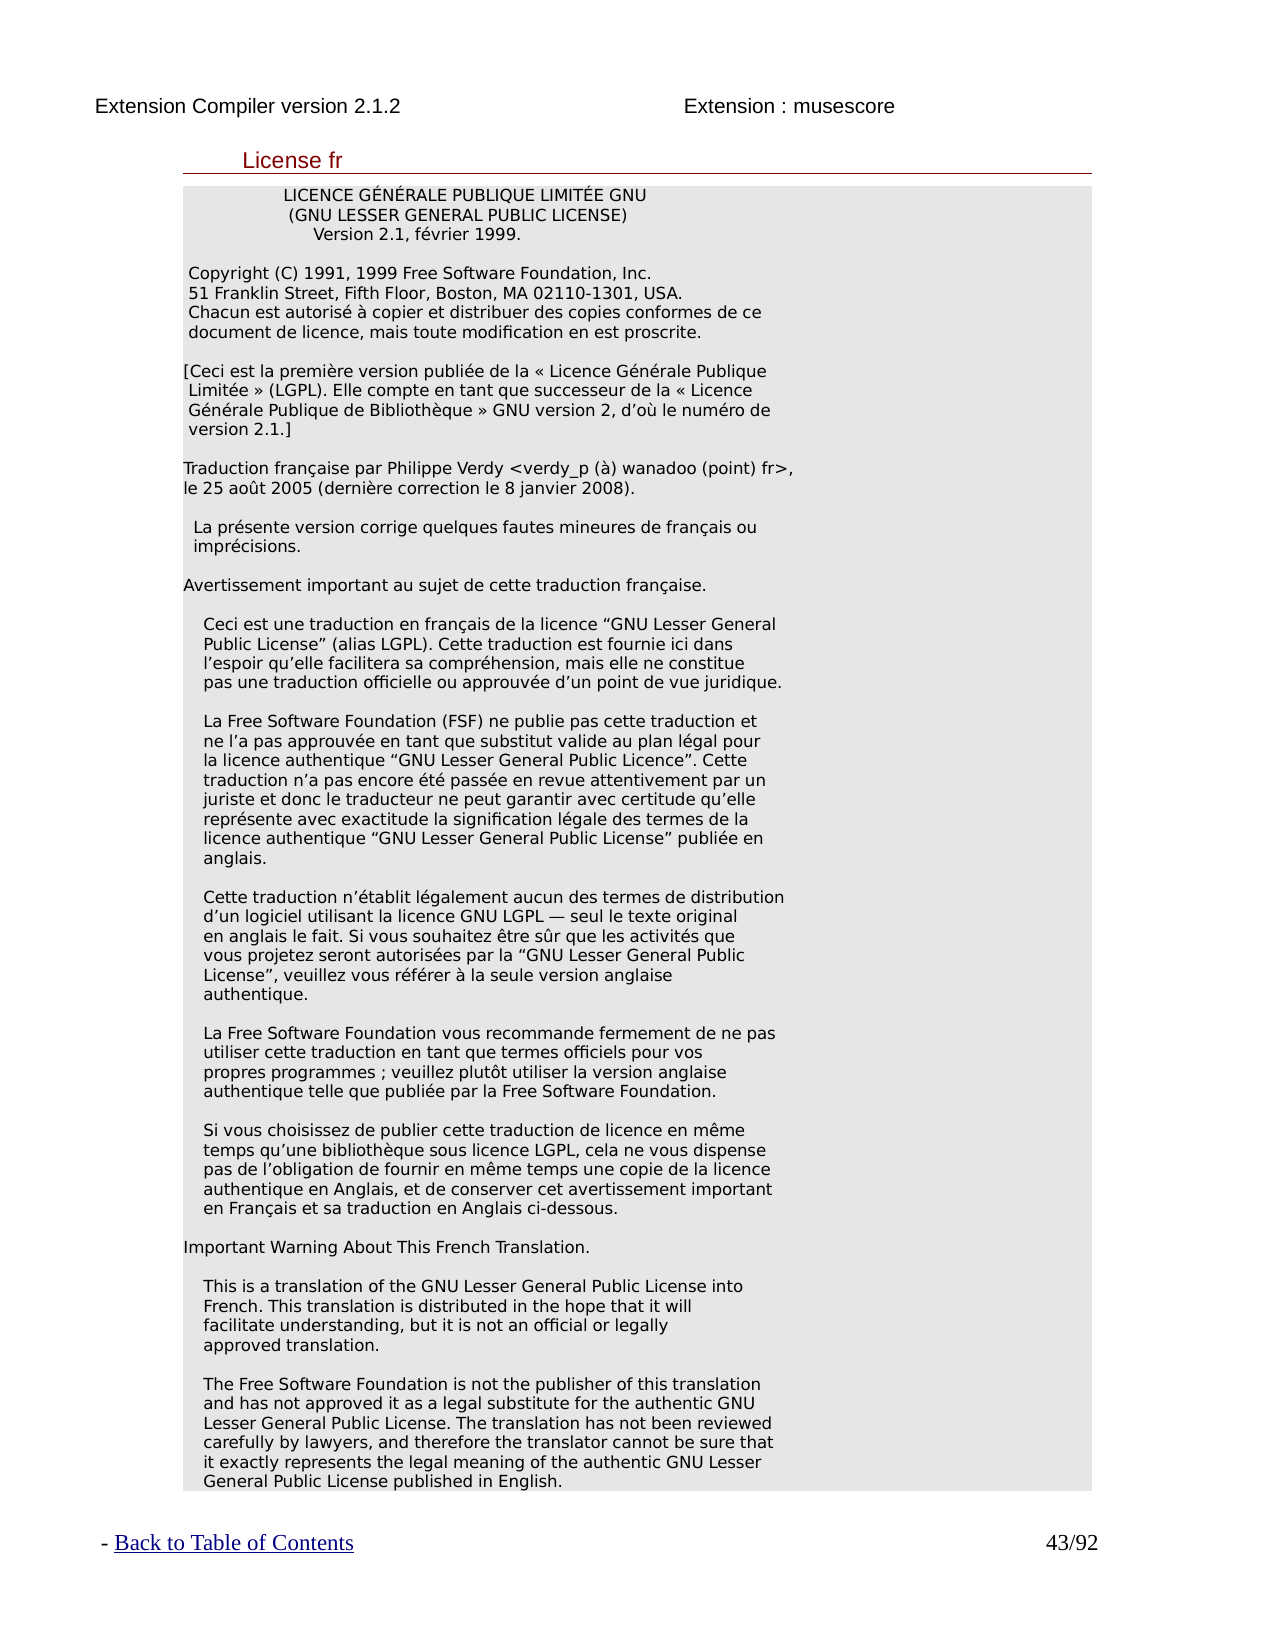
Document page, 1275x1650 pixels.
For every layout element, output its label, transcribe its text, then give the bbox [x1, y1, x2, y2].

text propres programmes ; veuillez plutôt utiliser la version anglaise [183, 1063, 1092, 1082]
text it exactly represents the legal meaning of the authentic GNU Lesser [183, 1452, 1092, 1472]
text ne l’a pas approuvée en tant que substitut valide au plan légal pour [183, 732, 1092, 751]
text La Free Software Foundation (FSF) ne publie pas cette traduction et [183, 712, 1092, 732]
text LICENCE GÉNÉRALE PUBLIQUE LIMITÉE GNU [183, 186, 1092, 206]
text authentique telle que publiée par la Free Software Foundation. [183, 1082, 1092, 1102]
text Traduction française par Philippe Verdy <verdy_p (à) wanadoo (point) fr>, [183, 459, 1092, 478]
text 51 Franklin Street, Fifth Floor, Boston, MA 02110-1301, USA. [183, 284, 1092, 303]
text approved translation. [183, 1336, 1092, 1355]
text Si vous choisissez de publier cette traduction de licence en même [183, 1121, 1092, 1141]
text temps qu’une bibliothèque sous licence LGPL, cela ne vous dispense [183, 1141, 1092, 1160]
text Cette traduction n’établit légalement aucun des termes de distribution [183, 888, 1092, 907]
text La Free Software Foundation vous recommande fermement de ne pas [183, 1024, 1092, 1043]
text (GNU LESSER GENERAL PUBLIC LICENSE) [183, 206, 1092, 225]
text traduction n’a pas encore été passée en revue attentivement par un [183, 771, 1092, 790]
text Ceci est une traduction en français de la licence “GNU Lesser General [183, 615, 1092, 634]
text pas une traduction officielle ou approuvée d’un point de vue juridique. [183, 673, 1092, 693]
text and has not approved it as a legal substitute for the authentic GNU [183, 1394, 1092, 1413]
text le 25 août 2005 (dernière correction le 8 janvier 2008). [183, 478, 1092, 498]
text utiliser cette traduction en tant que termes officiels pour vos [183, 1043, 1092, 1063]
text Limitée » (LGPL). Elle compte en tant que successeur de la « Licence [183, 381, 1092, 401]
text carefully by lawyers, and therefore the translator cannot be sure that [183, 1433, 1092, 1452]
text Lesser General Public License. The translation has not been reviewed [183, 1413, 1092, 1433]
text en anglais le fait. Si vous souhaitez être sûr que les activités que [183, 927, 1092, 946]
text juriste et donc le traducteur ne peut garantir avec certitude qu’elle [183, 790, 1092, 810]
text anglais. [183, 849, 1092, 868]
text l’espoir qu’elle facilitera sa compréhension, mais elle ne constitue [183, 654, 1092, 673]
text La présente version corrige quelques fautes mineures de français ou [183, 517, 1092, 537]
text la licence authentique “GNU Lesser General Public Licence”. Cette [183, 751, 1092, 771]
text licence authentique “GNU Lesser General Public License” publiée en [183, 829, 1092, 849]
text License”, veuillez vous référer à la seule version anglaise [183, 966, 1092, 985]
text Version 2.1, février 1999. [183, 225, 1092, 245]
text Important Warning About This French Translation. [183, 1238, 1092, 1258]
text Chacun est autorisé à copier et distribuer des copies conformes de ce [183, 303, 1092, 323]
text General Public License published in English. [183, 1472, 1092, 1491]
text License fr [183, 147, 1092, 173]
text facilitate understanding, but it is not an official or legally [183, 1316, 1092, 1336]
text imprécisions. [183, 537, 1092, 556]
text version 2.1.] [183, 420, 1092, 439]
text authentique. [183, 985, 1092, 1004]
text d’un logiciel utilisant la licence GNU LGPL — seul le texte original [183, 907, 1092, 927]
text en Français et sa traduction en Anglais ci-dessous. [183, 1199, 1092, 1219]
text French. This translation is distributed in the hope that it will [183, 1297, 1092, 1316]
text pas de l’obligation de fournir en même temps une copie de la licence [183, 1160, 1092, 1180]
text vous projetez seront autorisées par la “GNU Lesser General Public [183, 946, 1092, 966]
text représente avec exactitude la signification légale des termes de la [183, 810, 1092, 829]
text authentique en Anglais, et de conserver cet avertissement important [183, 1180, 1092, 1199]
text Copyright (C) 1991, 1999 Free Software Foundation, Inc. [183, 264, 1092, 284]
text This is a translation of the GNU Lesser General Public License into [183, 1277, 1092, 1297]
text [Ceci est la première version publiée de la « Licence Générale Publique [183, 362, 1092, 381]
text Générale Publique de Bibliothèque » GNU version 2, d’où le numéro de [183, 401, 1092, 420]
text document de licence, mais toute modification en est proscrite. [183, 323, 1092, 342]
text Public License” (alias LGPL). Cette traduction est fournie ici dans [183, 634, 1092, 654]
text Avertissement important au sujet de cette traduction française. [183, 576, 1092, 595]
text The Free Software Foundation is not the publisher of this translation [183, 1374, 1092, 1394]
